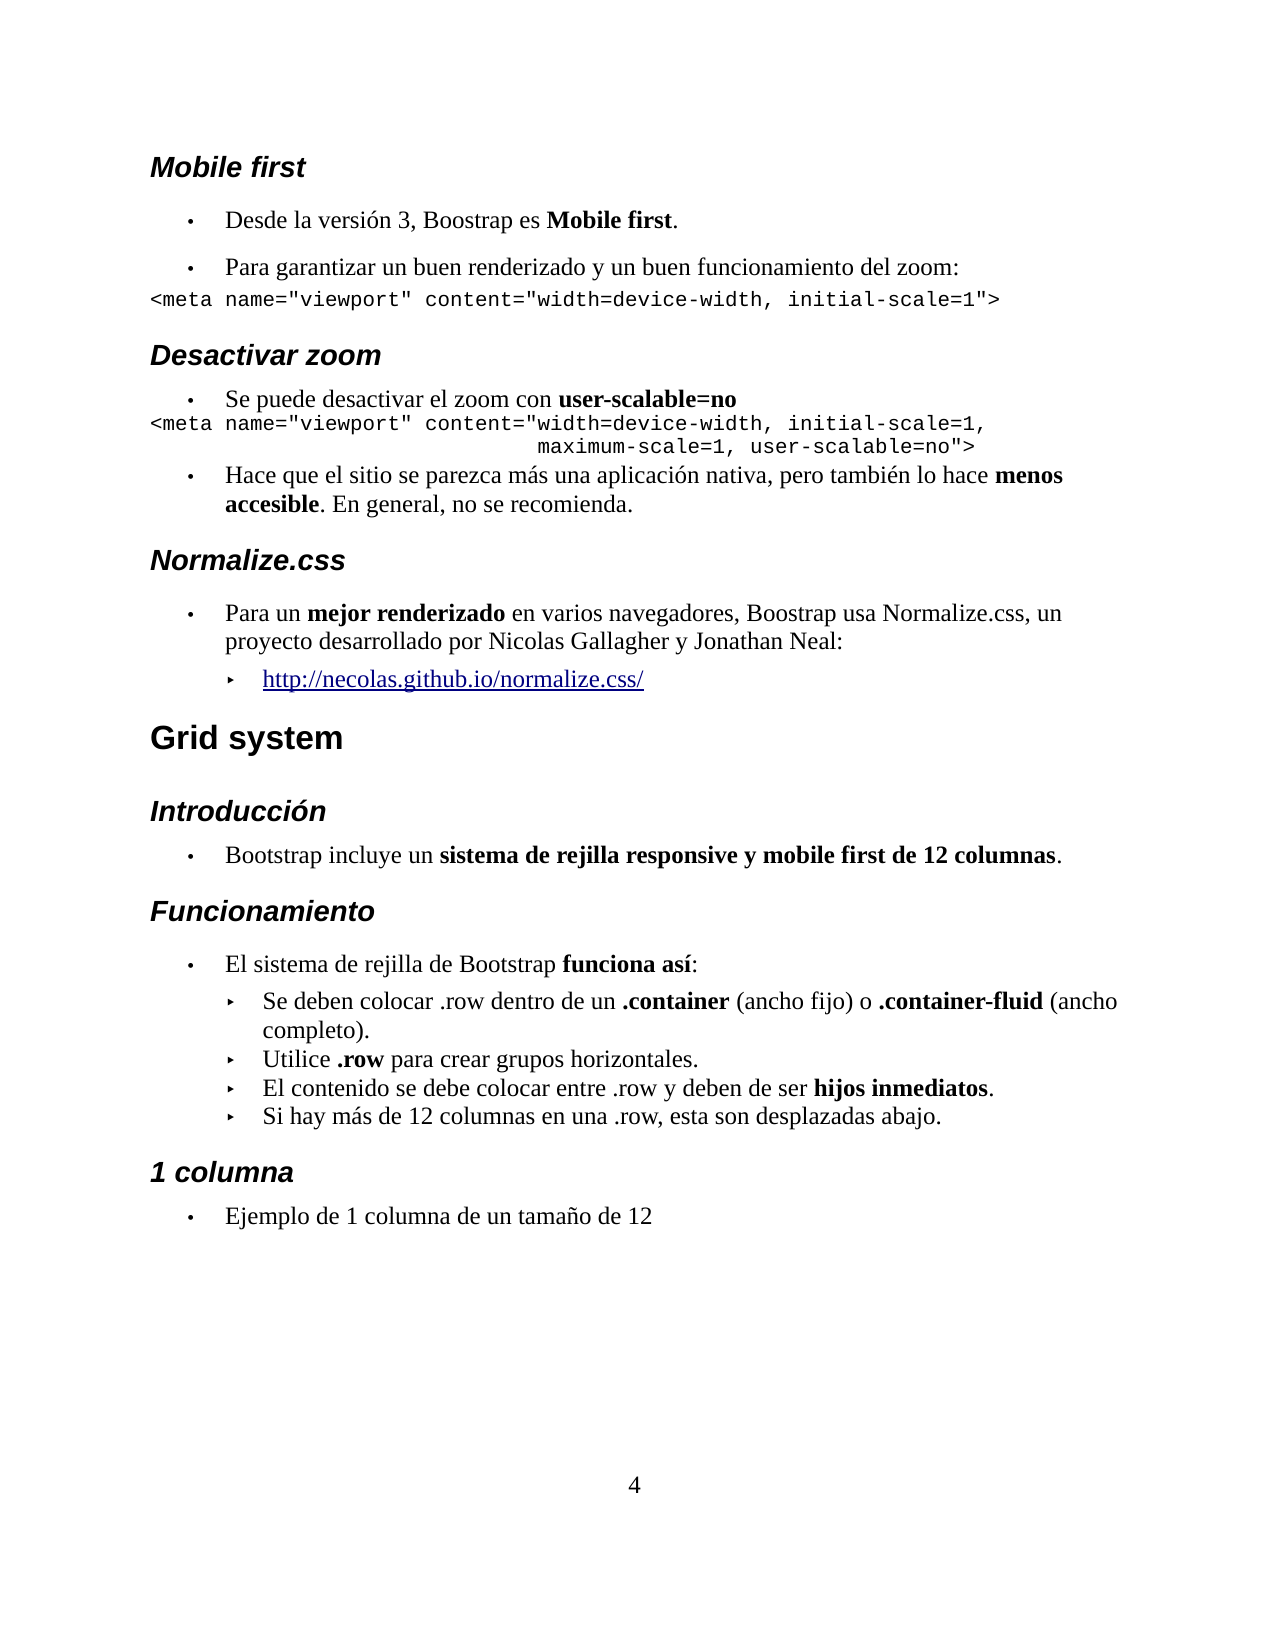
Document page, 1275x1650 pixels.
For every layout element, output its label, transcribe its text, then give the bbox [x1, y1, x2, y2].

list http://necolas.github.io/normalize.css/ [225, 664, 1125, 693]
subtitle Introducción [150, 794, 1125, 827]
list Se puede desactivar el zoom con user-scalable=no [187, 384, 1125, 413]
list Ejemplo de 1 columna de un tamaño de 12 [187, 1201, 1125, 1230]
list Hace que el sitio se parezca más una aplicación nativa, pero también lo hace menos accesible. En general, no se recomienda. [187, 460, 1125, 518]
list Para garantizar un buen renderizado y un buen funcionamiento del zoom: [187, 252, 1125, 280]
subtitle Normalize.css [150, 543, 1125, 576]
list Si hay más de 12 columnas en una .row, esta son desplazadas abajo. [225, 1101, 1125, 1130]
list Bootstrap incluye un sistema de rejilla responsive y mobile first de 12 columnas. [187, 840, 1125, 869]
list El sistema de rejilla de Bootstrap funciona así: [187, 949, 1125, 977]
subtitle 1 columna [150, 1155, 1125, 1189]
list Utilice .row para crear grupos horizontales. [225, 1044, 1125, 1073]
subtitle Mobile first [150, 150, 1125, 183]
subtitle Desactivar zoom [150, 338, 1125, 372]
subtitle Funcionamiento [150, 894, 1125, 927]
list Para un mejor renderizado en varios navegadores, Boostrap usa Normalize.css, un proyecto desarrollado por Nicolas Gallagher y Jonathan Neal: [187, 598, 1125, 655]
text <meta name="viewport" content="width=device-width, initial-scale=1"> [150, 289, 1125, 313]
list Desde la versión 3, Boostrap es Mobile first. [187, 205, 1125, 234]
text maximum-scale=1, user-scalable=no"> [150, 436, 1125, 460]
list El contenido se debe colocar entre .row y deben de ser hijos inmediatos. [225, 1073, 1125, 1101]
list Se deben colocar .row dentro de un .container (ancho fijo) o .container-fluid (ancho completo). [225, 986, 1125, 1044]
subtitle Grid system [150, 718, 1125, 756]
text <meta name="viewport" content="width=device-width, initial-scale=1, [150, 413, 1125, 436]
